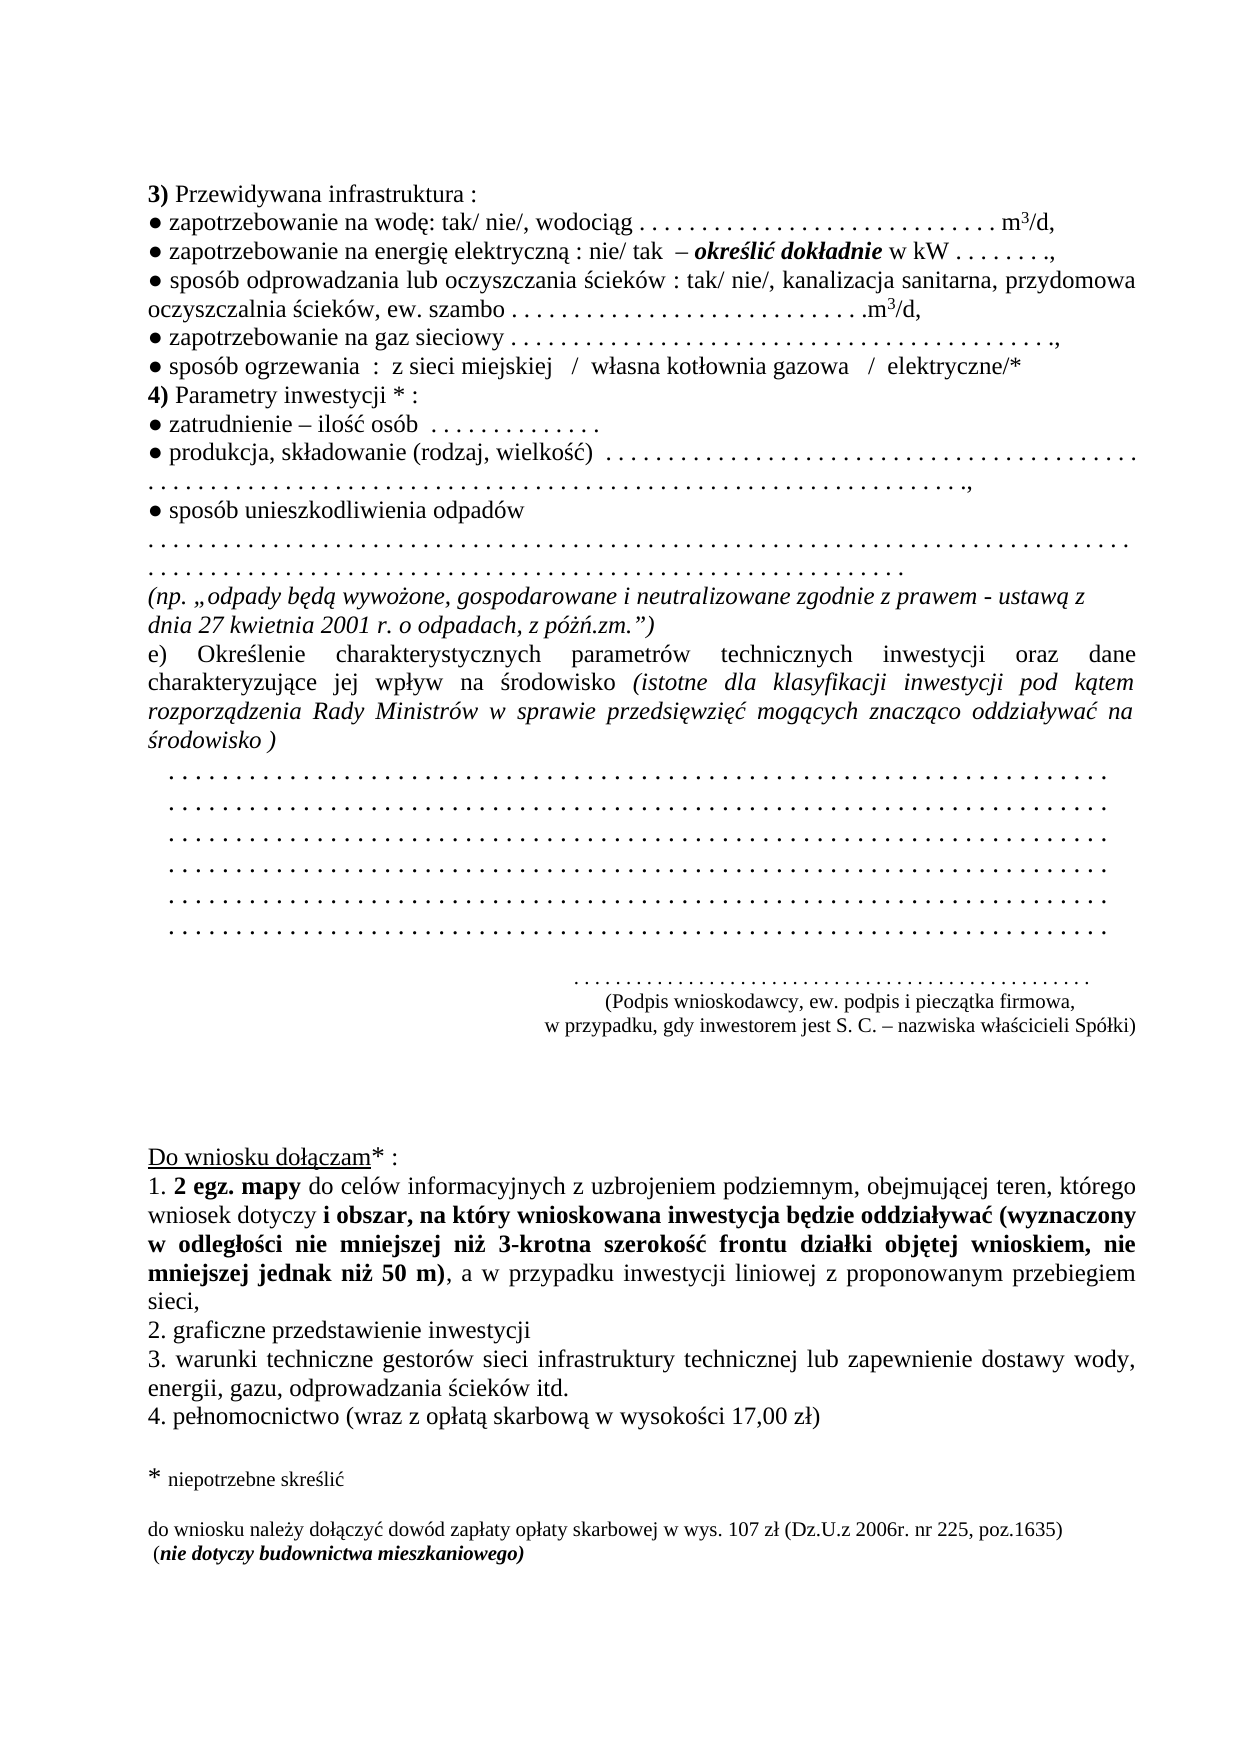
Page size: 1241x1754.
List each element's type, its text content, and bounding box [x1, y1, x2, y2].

text e) Określenie charakterystycznych parametrów technicznych inwestycji oraz dane charakteryzujące jej wpływ na środowisko (istotne dla klasyfikacji inwestycji pod kątem rozporządzenia Rady Ministrów w sprawie przedsięwzięć mogących znacząco oddziaływać na środowisko ) [148, 639, 1137, 754]
text 3. warunki techniczne gestorów sieci infrastruktury technicznej lub zapewnienie dostawy wody, energii, gazu, odprowadzania ścieków itd. [148, 1344, 1137, 1401]
text . . . . . . . . . . . . . . . . . . . . . . . . . . . . . . . . . . . . . . . . . . . . . . . . . . . . . . . . . . . . . . . . . . . . . . [148, 816, 1137, 847]
text . . . . . . . . . . . . . . . . . . . . . . . . . . . . . . . . . . . . . . . . . . . . . . . . . . . . . . . . . . . . . . . . . . . . . . [148, 878, 1137, 909]
text ● sposób unieszkodliwienia odpadów [148, 495, 1137, 524]
text . . . . . . . . . . . . . . . . . . . . . . . . . . . . . . . . . . . . . . . . . . . . . . . . . . . . . . . . . . . . . . . . . . . . . . . . . . . . . . . . . . . . . . . . . . . . . . . . . . . . . . . . . . . . . . . . . . . . . . . . . . . . . . . . . . . . . . . . . . . . [148, 524, 1137, 581]
text . . . . . . . . . . . . . . . . . . . . . . . . . . . . . . . . . . . . . . . . . . . . . . . . . . . . . . . . . . . . . . . . . . . . . . [148, 785, 1137, 816]
text ● zapotrzebowanie na gaz sieciowy . . . . . . . . . . . . . . . . . . . . . . . . . . . . . . . . . . . . . . . . . . . ., [148, 322, 1137, 351]
text . . . . . . . . . . . . . . . . . . . . . . . . . . . . . . . . . . . . . . . . . . . . . . . . . . . . . . . . . . . . . . . . . . . . . . [148, 754, 1137, 785]
text Do wniosku dołączam* : [148, 1140, 1137, 1171]
text . . . . . . . . . . . . . . . . . . . . . . . . . . . . . . . . . . . . . . . . . . . . . . . . . . . . . . . . . . . . . . . . . . . . . . [148, 847, 1137, 878]
text ● sposób odprowadzania lub oczyszczania ścieków : tak/ nie/, kanalizacja sanitarna, przydomowa oczyszczalnia ścieków, ew. szambo . . . . . . . . . . . . . . . . . . . . . . . . . . . . .m3/d, [148, 265, 1137, 322]
text * niepotrzebne skreślić [148, 1461, 1137, 1492]
text ● zapotrzebowanie na energię elektryczną : nie/ tak – określić dokładnie w kW . . . . . . . ., [148, 236, 1137, 265]
text do wniosku należy dołączyć dowód zapłaty opłaty skarbowej w wys. 107 zł (Dz.U.z 2006r. nr 225, poz.1635) [148, 1516, 1137, 1541]
text 2. graficzne przedstawienie inwestycji [148, 1315, 1137, 1344]
text 1. 2 egz. mapy do celów informacyjnych z uzbrojeniem podziemnym, obejmującej teren, którego wniosek dotyczy i obszar, na który wnioskowana inwestycja będzie oddziaływać (wyznaczony w odległości nie mniejszej niż 3-krotna szerokość frontu działki objętej wnioskiem, nie mniejszej jednak niż 50 m), a w przypadku inwestycji liniowej z proponowanym przebiegiem sieci, [148, 1171, 1137, 1315]
text 3) Przewidywana infrastruktura : [148, 179, 1137, 207]
text (np. „odpady będą wywożone, gospodarowane i neutralizowane zgodnie z prawem - ustawą z dnia 27 kwietnia 2001 r. o odpadach, z póżń.zm.”) [148, 581, 1137, 639]
text ● produkcja, składowanie (rodzaj, wielkość) . . . . . . . . . . . . . . . . . . . . . . . . . . . . . . . . . . . . . . . . . . . . . . . . . . . . . . . . . . . . . . . . . . . . . . . . . . . . . . . . . . . . . . . . . . . . . . . . . . . . . . . . . . . . ., [148, 437, 1137, 495]
text . . . . . . . . . . . . . . . . . . . . . . . . . . . . . . . . . . . . . . . . . . . . . . . . . . . . . . . . . . . . . . . . . . . . . . [148, 909, 1137, 941]
text (nie dotyczy budownictwa mieszkaniowego) [148, 1541, 1137, 1564]
text ● zatrudnienie – ilość osób . . . . . . . . . . . . . . [148, 409, 1137, 437]
text 4) Parametry inwestycji * : [148, 380, 1137, 409]
text . . . . . . . . . . . . . . . . . . . . . . . . . . . . . . . . . . . . . . . . . . . . . . . . . . [516, 965, 1137, 989]
text (Podpis wnioskodawcy, ew. podpis i pieczątka firmowa, [148, 989, 1137, 1013]
text ● sposób ogrzewania : z sieci miejskiej / własna kotłownia gazowa / elektryczne/* [148, 351, 1137, 380]
text w przypadku, gdy inwestorem jest S. C. – nazwiska właścicieli Spółki) [148, 1013, 1137, 1037]
text ● zapotrzebowanie na wodę: tak/ nie/, wodociąg . . . . . . . . . . . . . . . . . . . . . . . . . . . . . m3/d, [148, 207, 1137, 236]
text 4. pełnomocnictwo (wraz z opłatą skarbową w wysokości 17,00 zł) [148, 1401, 1137, 1430]
